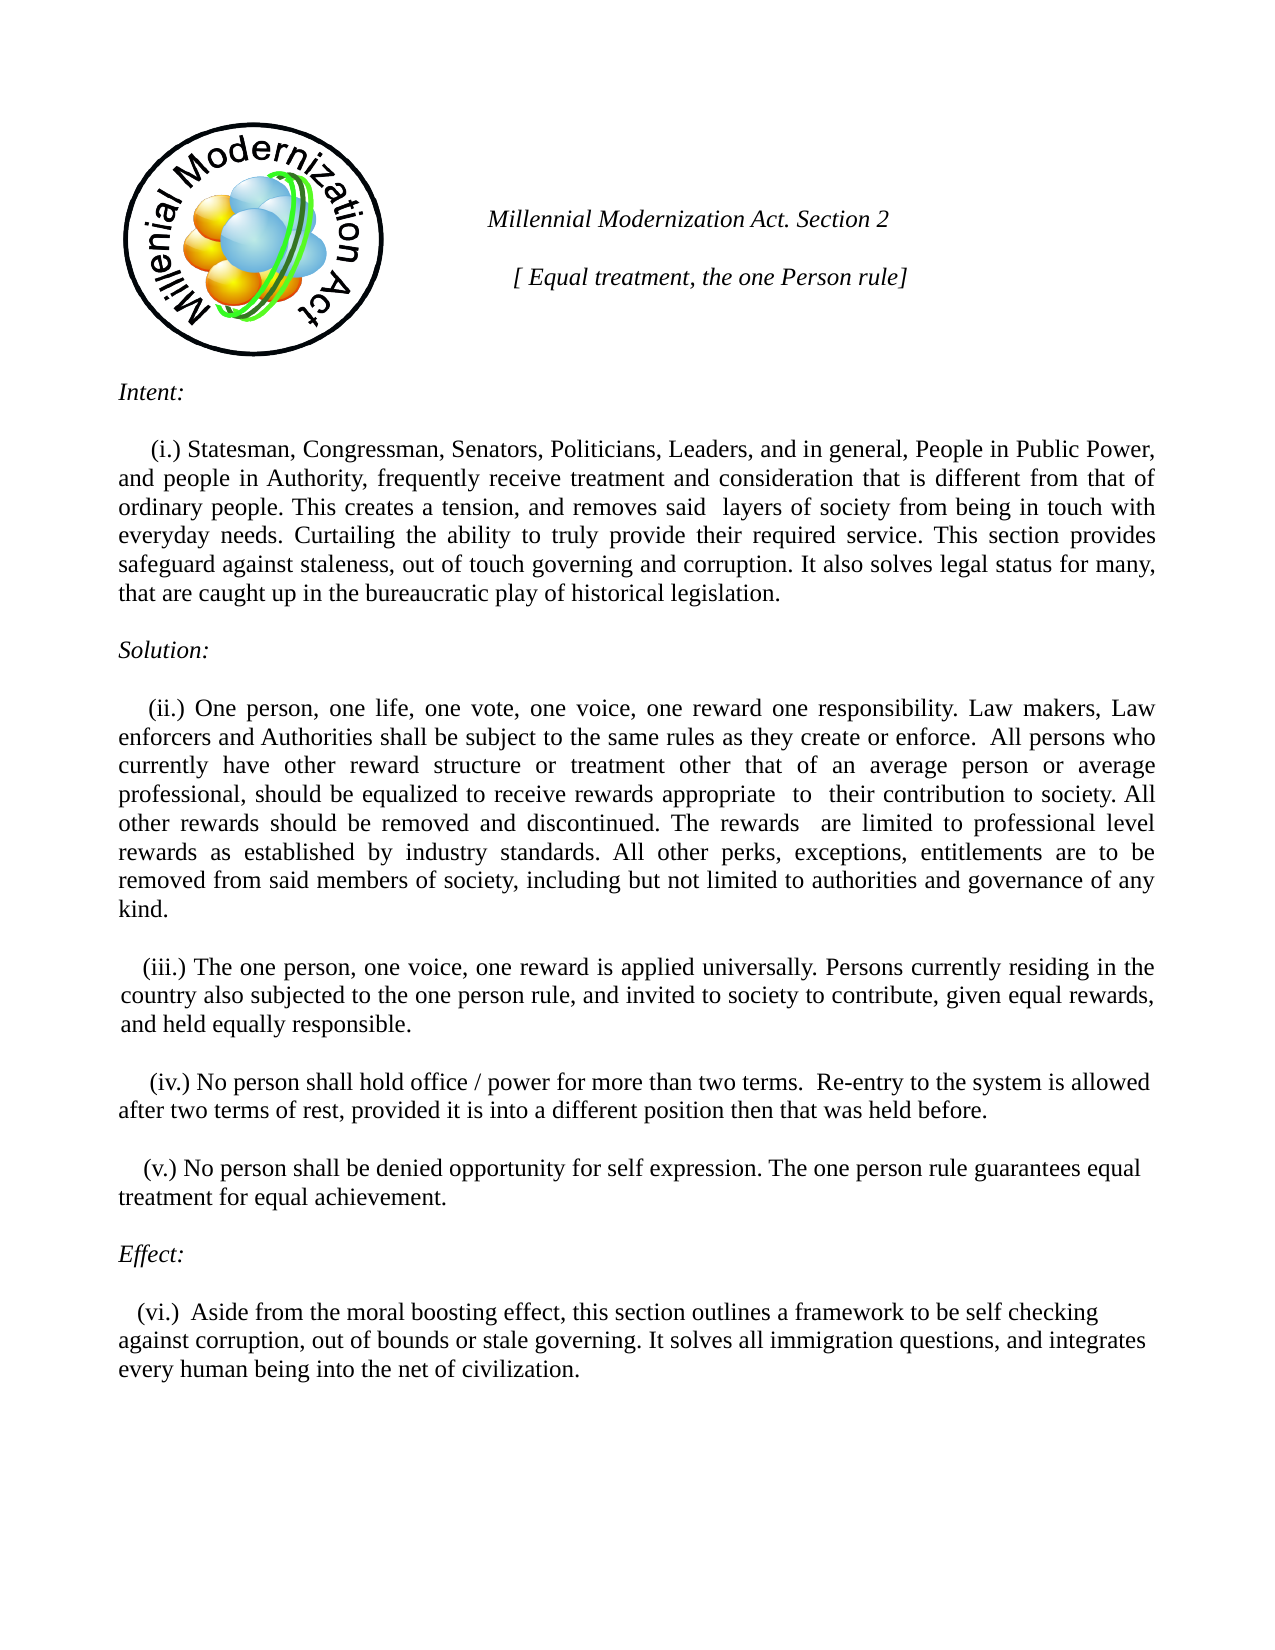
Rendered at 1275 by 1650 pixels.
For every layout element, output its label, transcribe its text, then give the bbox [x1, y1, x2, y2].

text (vi.) Aside from the moral boosting effect, this section outlines a framework to be self checking against corruption, out of bounds or stale governing. It solves all immigration questions, and integrates every human being into the net of civilization. [118, 1297, 1157, 1383]
text (iv.) No person shall hold office / power for more than two terms. Re-entry to the system is allowed after two terms of rest, provided it is into a different position then that was held before. [118, 1067, 1157, 1124]
picture [121, 118, 385, 359]
text Intent: [118, 377, 1157, 406]
text Effect: [118, 1239, 1157, 1268]
text Solution: [118, 636, 1157, 664]
text (i.) Statesman, Congressman, Senators, Politicians, Leaders, and in general, People in Public Power, and people in Authority, frequently receive treatment and consideration that is different from that of ordinary people. This creates a tension, and removes said layers of society from being in touch with everyday needs. Curtailing the ability to truly provide their required service. This section provides safeguard against staleness, out of touch governing and corruption. It also solves legal status for many, that are caught up in the bureaucratic play of historical legislation. [118, 434, 1157, 607]
text (v.) No person shall be denied opportunity for self expression. The one person rule guarantees equal treatment for equal achievement. [118, 1153, 1157, 1211]
text [ Equal treatment, the one Person rule] [385, 262, 1157, 291]
list (ii.) One person, one life, one vote, one voice, one reward one responsibility. Law makers, Law enforcers and Authorities shall be subject to the same rules as they create or enforce. All persons who currently have other reward structure or treatment other that of an average person or average professional, should be equalized to receive rewards appropriate to their contribution to society. All other rewards should be removed and discontinued. The rewards are limited to professional level rewards as established by industry standards. All other perks, exceptions, entitlements are to be removed from said members of society, including but not limited to authorities and governance of any kind. [118, 693, 1157, 923]
text (iii.) The one person, one voice, one reward is applied universally. Persons currently residing in the country also subjected to the one person rule, and invited to society to contribute, given equal rewards, and held equally responsible. [119, 952, 1157, 1038]
text Millennial Modernization Act. Section 2 [385, 204, 1157, 233]
